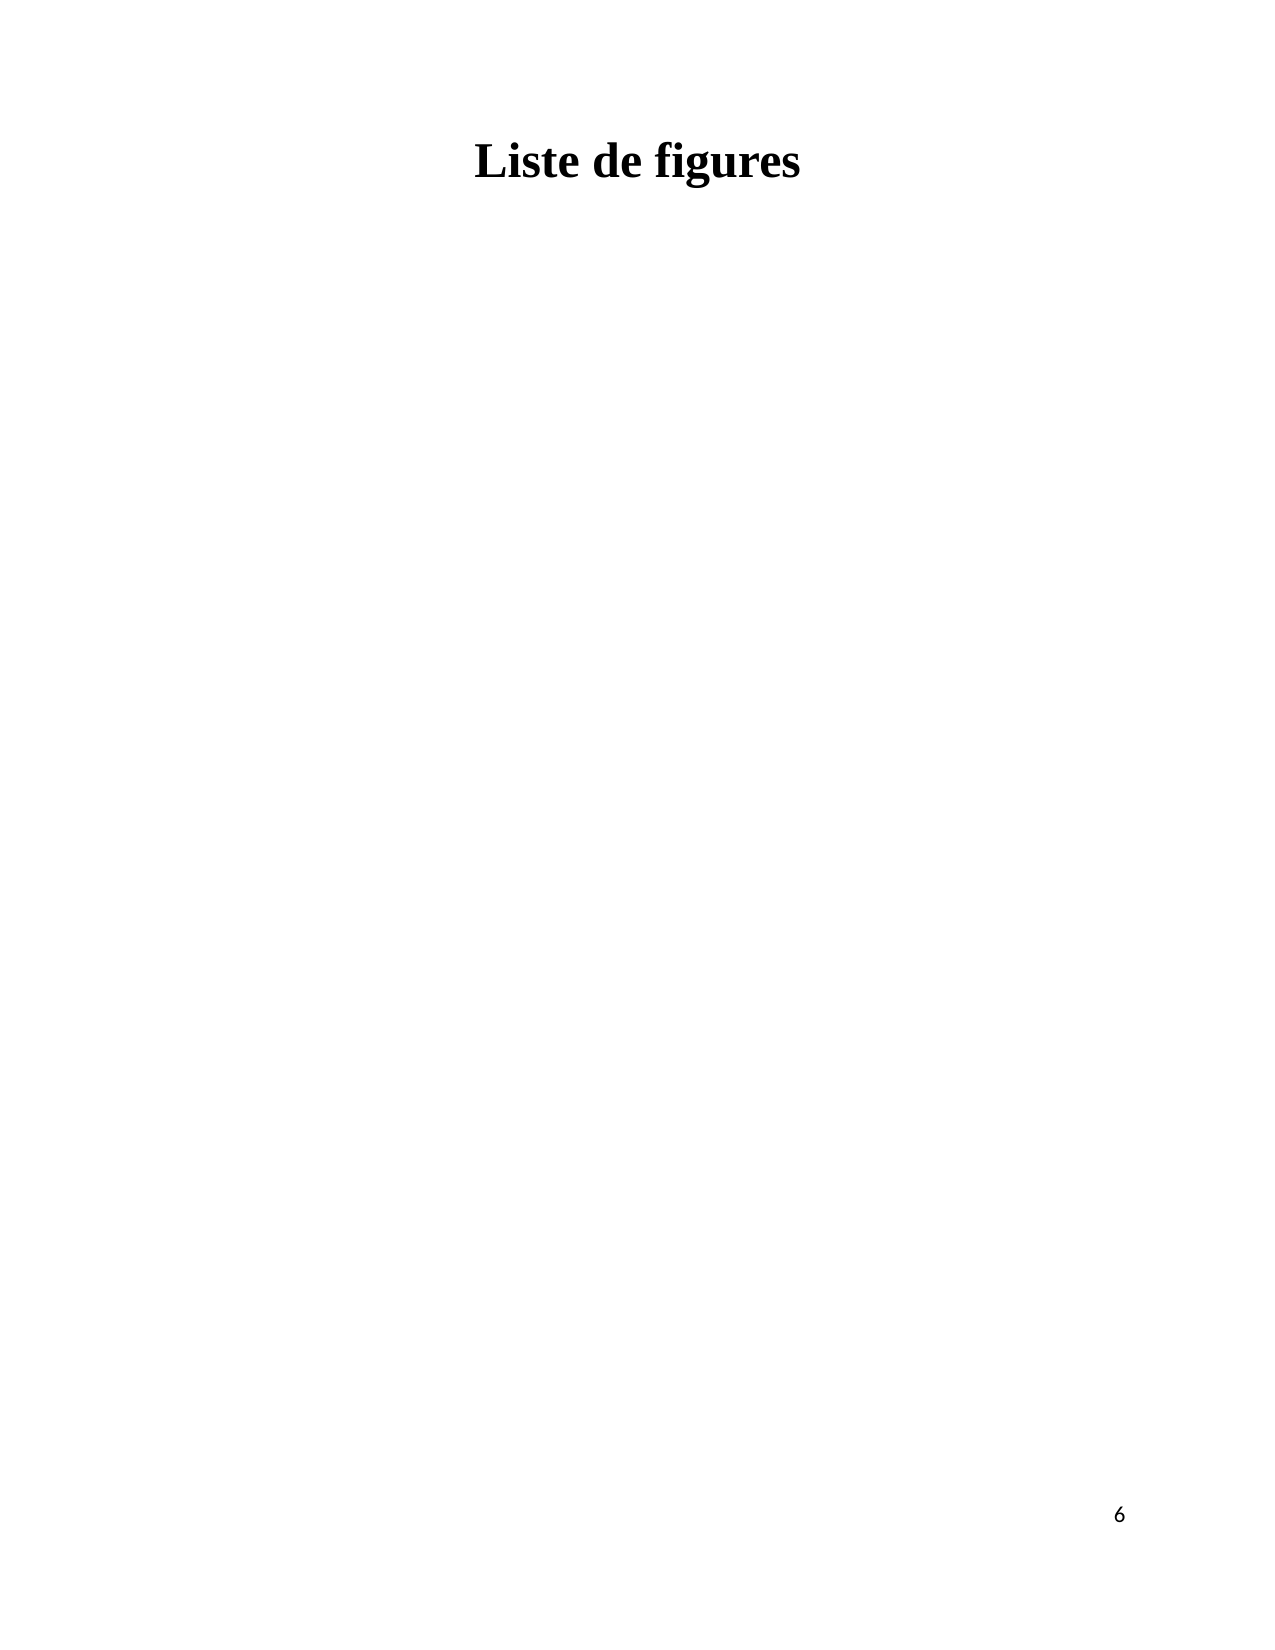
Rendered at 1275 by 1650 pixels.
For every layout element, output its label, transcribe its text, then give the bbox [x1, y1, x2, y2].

subtitle Liste de figures [150, 131, 1125, 188]
